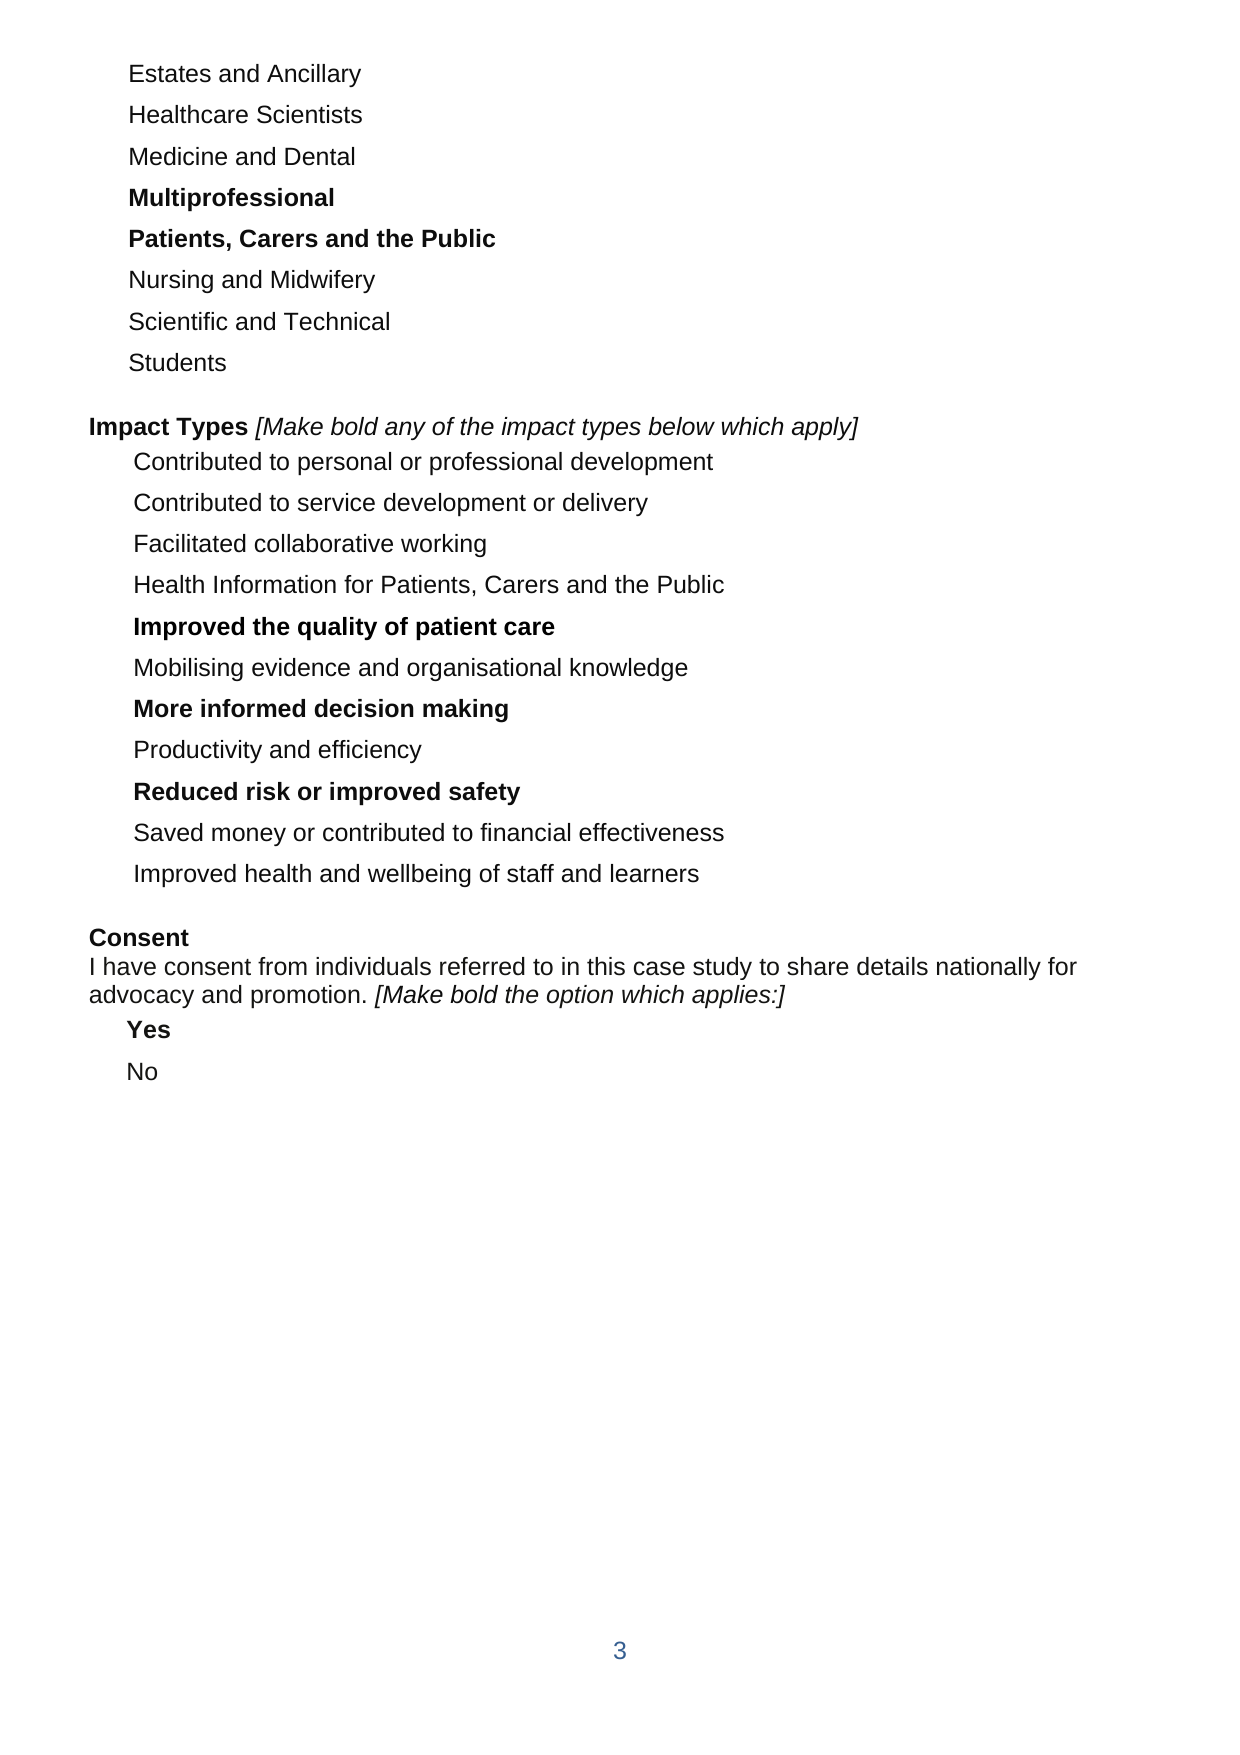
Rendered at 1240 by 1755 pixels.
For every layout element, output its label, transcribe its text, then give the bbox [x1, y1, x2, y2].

text Contributed to personal or professional development [133, 447, 1151, 475]
text Facilitated collaborative working [133, 529, 1151, 558]
text Yes [126, 1015, 1151, 1044]
text Estates and Ancillary [128, 59, 1151, 88]
text Saved money or contributed to financial effectiveness [133, 818, 1151, 847]
text Productivity and efficiency [133, 735, 1151, 764]
text Improved health and wellbeing of staff and learners [133, 859, 1151, 888]
text I have consent from individuals referred to in this case study to share details nationally for advocacy and promotion. [Make bold the option which applies:] [89, 952, 1151, 1009]
text Patients, Carers and the Public [128, 224, 1151, 253]
text No [126, 1057, 1151, 1085]
text Reduced risk or improved safety [133, 777, 1151, 805]
text More informed decision making [133, 694, 1151, 723]
text Contributed to service development or delivery [133, 488, 1151, 517]
text Healthcare Scientists [128, 100, 1151, 129]
text Multiprofessional [128, 183, 1151, 212]
text Students [128, 348, 1151, 377]
text Consent [89, 923, 1151, 952]
text Nursing and Midwifery [128, 265, 1151, 294]
text Health Information for Patients, Carers and the Public [133, 570, 1151, 599]
text Improved the quality of patient care [133, 612, 1151, 640]
text Mobilising evidence and organisational knowledge [133, 653, 1151, 682]
text Medicine and Dental [128, 142, 1151, 170]
text Impact Types [Make bold any of the impact types below which apply] [89, 412, 1151, 440]
text Scientific and Technical [128, 307, 1151, 335]
